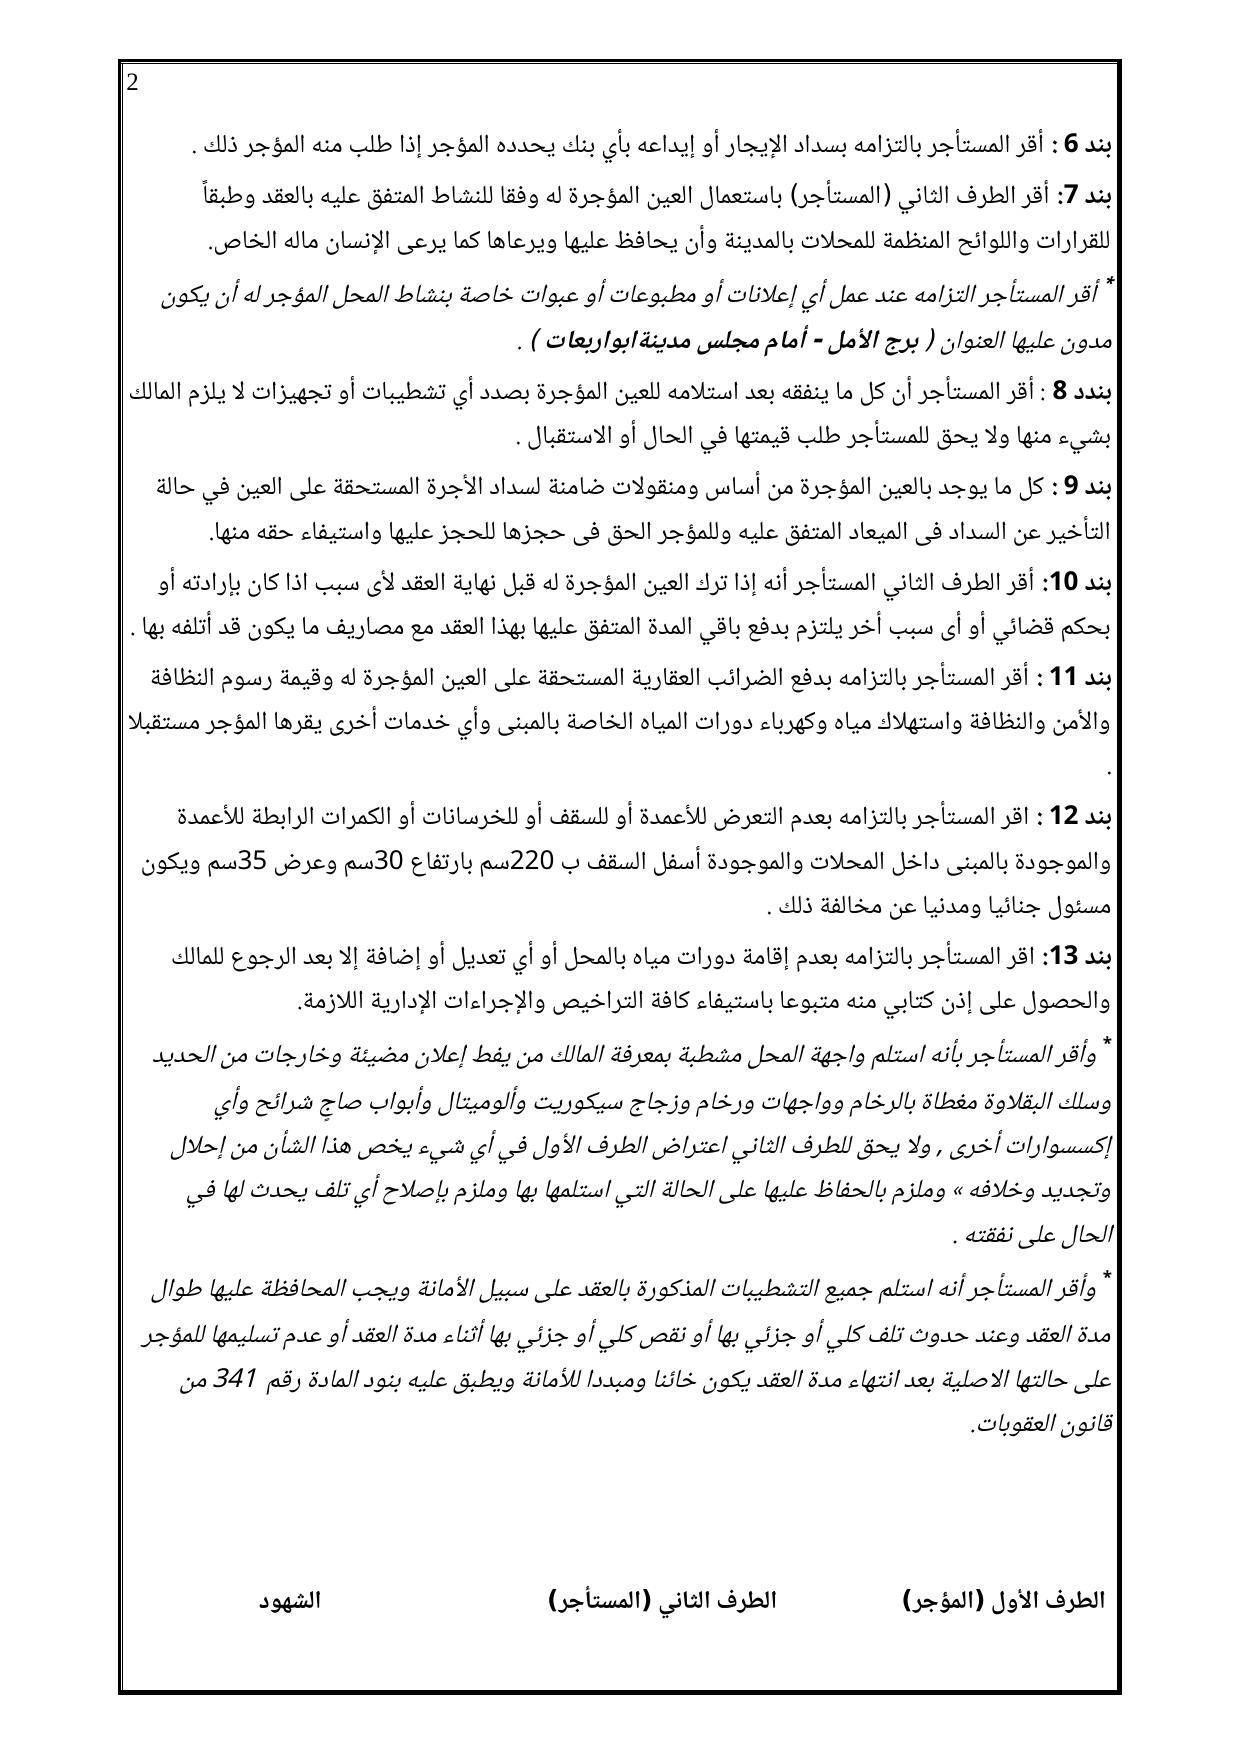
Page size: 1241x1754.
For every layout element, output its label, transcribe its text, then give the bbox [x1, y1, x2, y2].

text * أقر المستأجر التزامه عند عمل أي إعلانات أو مطبوعات أو عبوات خاصة بنشاط المحل المؤجر له أن يكون مدون عليها العنوان ( برج الأمل - أمام مجلس مدينةابواربعات ) . [126, 271, 1112, 365]
text بند 7: أقر الطرف الثاني (المستأجر) باستعمال العين المؤجرة له وفقا للنشاط المتفق عليه بالعقد وطبقاً للقرارات واللوائح المنظمة للمحلات بالمدينة وأن يحافظ عليها ويرعاها كما يرعى الإنسان ماله الخاص. [126, 176, 1112, 265]
text بند 10: أقر الطرف الثاني المستأجر أنه إذا ترك العين المؤجرة له قبل نهاية العقد لأى سبب اذا كان بإرادته أو بحكم قضائي أو أى سبب أخر يلتزم بدفع باقي المدة المتفق عليها بهذا العقد مع مصاريف ما يكون قد أتلفه بها . [126, 562, 1112, 651]
text بندد 8 : أقر المستأجر أن كل ما ينفقه بعد استلامه للعين المؤجرة بصدد أي تشطيبات أو تجهيزات لا يلزم المالك بشيء منها ولا يحق للمستأجر طلب قيمتها في الحال أو الاستقبال . [126, 372, 1112, 460]
text بند 11 : أقر المستأجر بالتزامه بدفع الضرائب العقارية المستحقة على العين المؤجرة له وقيمة رسوم النظافة والأمن والنظافة واستهلاك مياه وكهرباء دورات المياه الخاصة بالمبنى وأي خدمات أخرى يقرها المؤجر مستقبلا . [126, 657, 1112, 790]
text بند 9 : كل ما يوجد بالعين المؤجرة من أساس ومنقولات ضامنة لسداد الأجرة المستحقة على العين في حالة التأخير عن السداد فى الميعاد المتفق عليه وللمؤجر الحق فى حجزها للحجز عليها واستيفاء حقه منها. [126, 467, 1112, 556]
text بند 13: اقر المستأجر بالتزامه بعدم إقامة دورات مياه بالمحل أو أي تعديل أو إضافة إلا بعد الرجوع للمالك والحصول على إذن كتابي منه متبوعا باستيفاء كافة التراخيص والإجراءات الإدارية اللازمة. [126, 936, 1112, 1025]
text بند 12 : اقر المستأجر بالتزامه بعدم التعرض للأعمدة أو للسقف أو للخرسانات أو الكمرات الرابطة للأعمدة والموجودة بالمبنى داخل المحلات والموجودة أسفل السقف ب 220سم بارتفاع 30سم وعرض 35سم ويكون مسئول جنائيا ومدنيا عن مخالفة ذلك . [126, 797, 1112, 930]
text * وأقر المستأجر أنه استلم جميع التشطيبات المذكورة بالعقد على سبيل الأمانة ويجب المحافظة عليها طوال مدة العقد وعند حدوث تلف كلي أو جزئي بها أو نقص كلي أو جزئي بها أثناء مدة العقد أو عدم تسليمها للمؤجر على حالتها الاصلية بعد انتهاء مدة العقد يكون خائنا ومبددا للأمانة ويطبق عليه بنود المادة رقم 341 من قانون العقوبات. [126, 1265, 1112, 1448]
text بند 6 : أقر المستأجر بالتزامه بسداد الإيجار أو إيداعه بأي بنك يحدده المؤجر إذا طلب منه المؤجر ذلك . [126, 125, 1112, 169]
text * وأقر المستأجر بأنه استلم واجهة المحل مشطبة بمعرفة المالك من يفط إعلان مضيئة وخارجات من الحديد وسلك البقلاوة مغطاة بالرخام وواجهات ورخام وزجاج سيكوريت وألوميتال وأبواب صاجٍ شرائح وأي إكسسوارات أخرى , ولا يحق للطرف الثاني اعتراض الطرف الأول في أي شيء يخص هذا الشأن من إحلال وتجديد وخلافه » وملزم بالحفاظ عليها على الحالة التي استلمها بها وملزم بإصلاح أي تلف يحدث لها في الحال على نفقته . [126, 1032, 1112, 1259]
